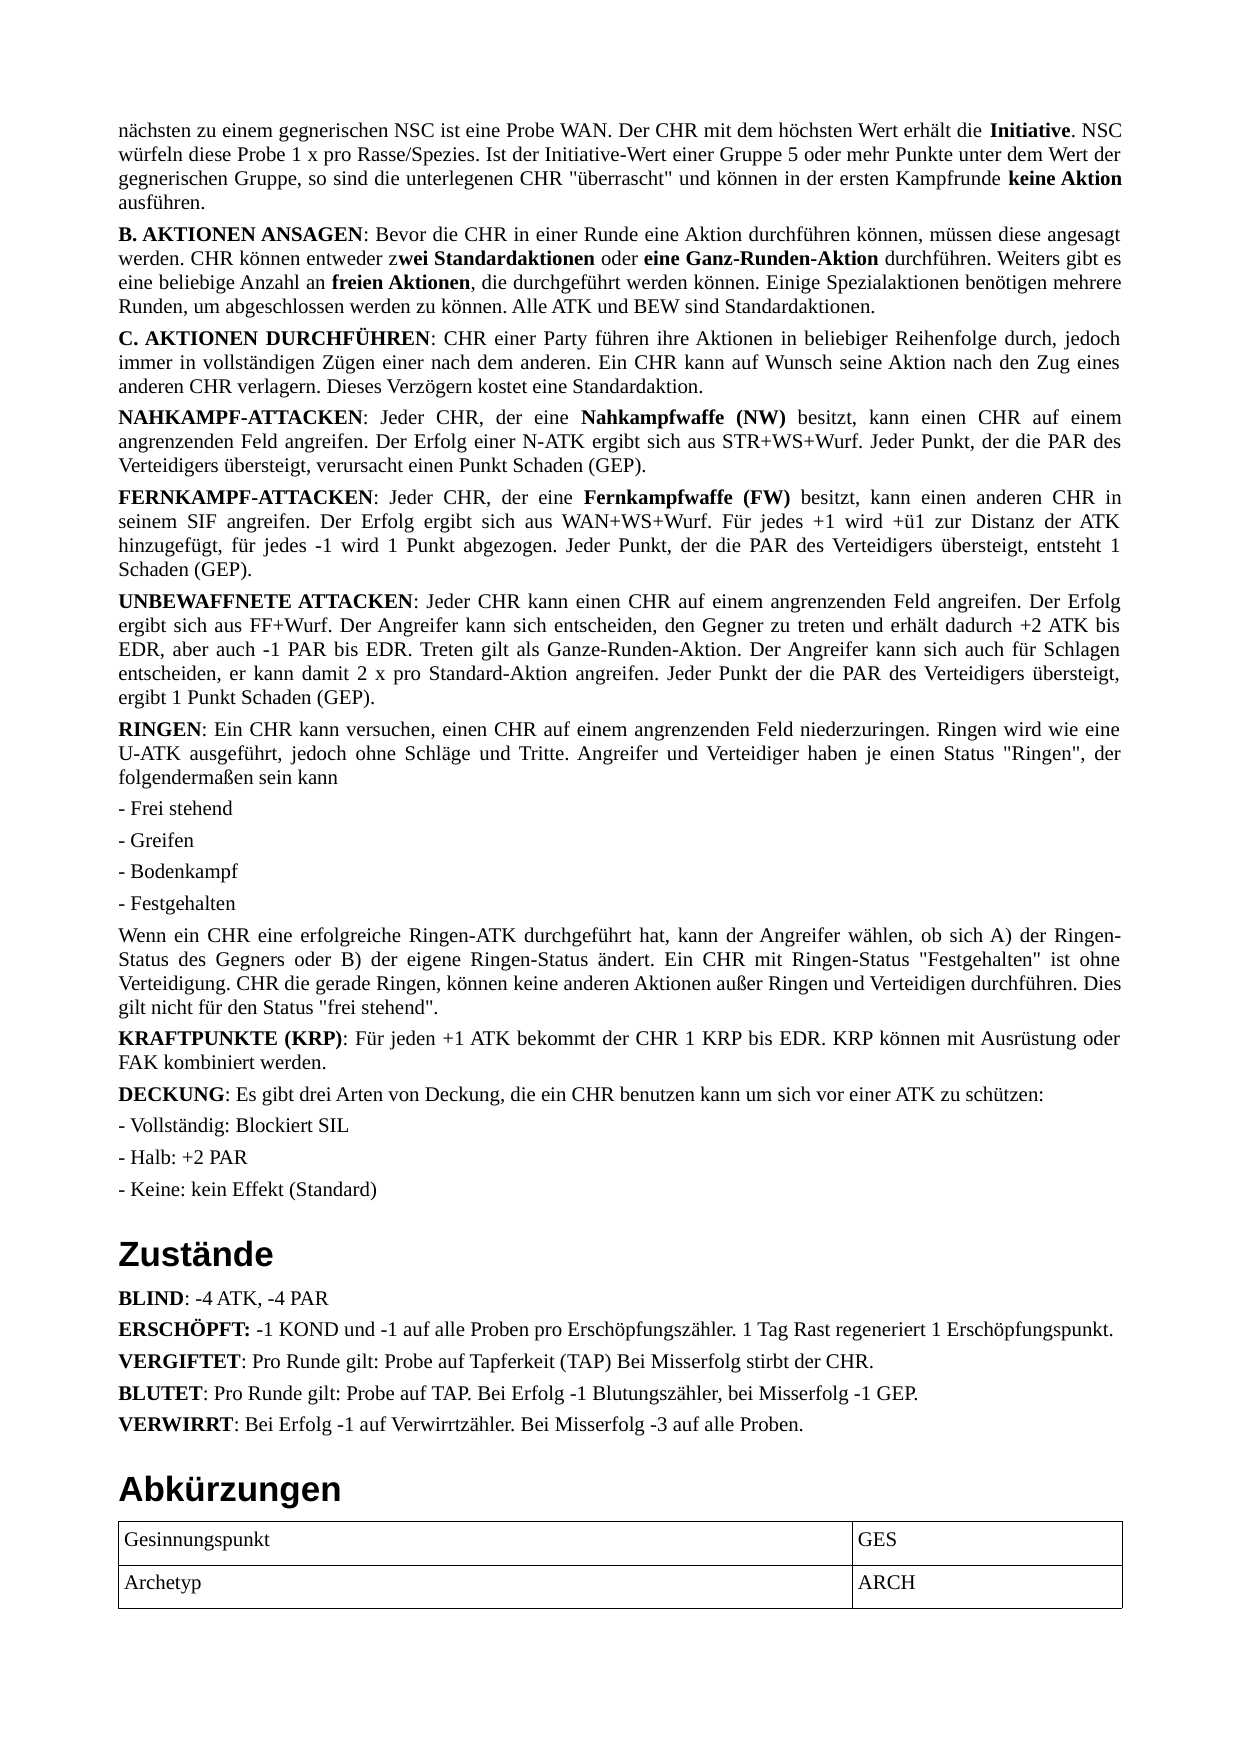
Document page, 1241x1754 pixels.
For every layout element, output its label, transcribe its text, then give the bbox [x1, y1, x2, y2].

text nächsten zu einem gegnerischen NSC ist eine Probe WAN. Der CHR mit dem höchsten Wert erhält die Initiative. NSC würfeln diese Probe 1 x pro Rasse/Spezies. Ist der Initiative-Wert einer Gruppe 5 oder mehr Punkte unter dem Wert der gegnerischen Gruppe, so sind die unterlegenen CHR "überrascht" und können in der ersten Kampfrunde keine Aktion ausführen. [118, 118, 1122, 214]
text - Bodenkampf [118, 859, 1122, 883]
table_header Gesinnungspunkt [119, 1522, 852, 1564]
text - Halb: +2 PAR [118, 1145, 1122, 1169]
text NAHKAMPF-ATTACKEN: Jeder CHR, der eine Nahkampfwaffe (NW) besitzt, kann einen CHR auf einem angrenzenden Feld angreifen. Der Erfolg einer N-ATK ergibt sich aus STR+WS+Wurf. Jeder Punkt, der die PAR des Verteidigers übersteigt, verursacht einen Punkt Schaden (GEP). [118, 405, 1122, 477]
text C. AKTIONEN DURCHFÜHREN: CHR einer Party führen ihre Aktionen in beliebiger Reihenfolge durch, jedoch immer in vollständigen Zügen einer nach dem anderen. Ein CHR kann auf Wunsch seine Aktion nach den Zug eines anderen CHR verlagern. Dieses Verzögern kostet eine Standardaktion. [118, 326, 1122, 398]
text - Keine: kein Effekt (Standard) [118, 1177, 1122, 1201]
text Wenn ein CHR eine erfolgreiche Ringen-ATK durchgeführt hat, kann der Angreifer wählen, ob sich A) der Ringen-Status des Gegners oder B) der eigene Ringen-Status ändert. Ein CHR mit Ringen-Status "Festgehalten" ist ohne Verteidigung. CHR die gerade Ringen, können keine anderen Aktionen außer Ringen und Verteidigen durchführen. Dies gilt nicht für den Status "frei stehend". [118, 922, 1122, 1019]
text - Vollständig: Blockiert SIL [118, 1113, 1122, 1137]
text FERNKAMPF-ATTACKEN: Jeder CHR, der eine Fernkampfwaffe (FW) besitzt, kann einen anderen CHR in seinem SIF angreifen. Der Erfolg ergibt sich aus WAN+WS+Wurf. Für jedes +1 wird +ü1 zur Distanz der ATK hinzugefügt, für jedes -1 wird 1 Punkt abgezogen. Jeder Punkt, der die PAR des Verteidigers übersteigt, entsteht 1 Schaden (GEP). [118, 485, 1122, 581]
table_cell Archetyp [119, 1566, 852, 1608]
text - Frei stehend [118, 796, 1122, 820]
text DECKUNG: Es gibt drei Arten von Deckung, die ein CHR benutzen kann um sich vor einer ATK zu schützen: [118, 1082, 1122, 1106]
text RINGEN: Ein CHR kann versuchen, einen CHR auf einem angrenzenden Feld niederzuringen. Ringen wird wie eine U-ATK ausgeführt, jedoch ohne Schläge und Tritte. Angreifer und Verteidiger haben je einen Status "Ringen", der folgendermaßen sein kann [118, 717, 1122, 789]
text B. AKTIONEN ANSAGEN: Bevor die CHR in einer Runde eine Aktion durchführen können, müssen diese angesagt werden. CHR können entweder zwei Standardaktionen oder eine Ganz-Runden-Aktion durchführen. Weiters gibt es eine beliebige Anzahl an freien Aktionen, die durchgeführt werden können. Einige Spezialaktionen benötigen mehrere Runden, um abgeschlossen werden zu können. Alle ATK und BEW sind Standardaktionen. [118, 222, 1122, 318]
text VERWIRRT: Bei Erfolg -1 auf Verwirrtzähler. Bei Misserfolg -3 auf alle Proben. [118, 1412, 1122, 1436]
table_cell ARCH [853, 1566, 1122, 1608]
text - Greifen [118, 828, 1122, 852]
table_header GES [853, 1522, 1122, 1564]
subtitle Zustände [118, 1233, 1122, 1273]
text VERGIFTET: Pro Runde gilt: Probe auf Tapferkeit (TAP) Bei Misserfolg stirbt der CHR. [118, 1349, 1122, 1373]
text KRAFTPUNKTE (KRP): Für jeden +1 ATK bekommt der CHR 1 KRP bis EDR. KRP können mit Ausrüstung oder FAK kombiniert werden. [118, 1026, 1122, 1074]
text BLUTET: Pro Runde gilt: Probe auf TAP. Bei Erfolg -1 Blutungszähler, bei Misserfolg -1 GEP. [118, 1381, 1122, 1404]
text BLIND: -4 ATK, -4 PAR [118, 1286, 1122, 1310]
text - Festgehalten [118, 891, 1122, 915]
text UNBEWAFFNETE ATTACKEN: Jeder CHR kann einen CHR auf einem angrenzenden Feld angreifen. Der Erfolg ergibt sich aus FF+Wurf. Der Angreifer kann sich entscheiden, den Gegner zu treten und erhält dadurch +2 ATK bis EDR, aber auch -1 PAR bis EDR. Treten gilt als Ganze-Runden-Aktion. Der Angreifer kann sich auch für Schlagen entscheiden, er kann damit 2 x pro Standard-Aktion angreifen. Jeder Punkt der die PAR des Verteidigers übersteigt, ergibt 1 Punkt Schaden (GEP). [118, 589, 1122, 709]
text ERSCHÖPFT: -1 KOND und -1 auf alle Proben pro Erschöpfungszähler. 1 Tag Rast regeneriert 1 Erschöpfungspunkt. [118, 1317, 1122, 1341]
subtitle Abkürzungen [118, 1469, 1122, 1509]
